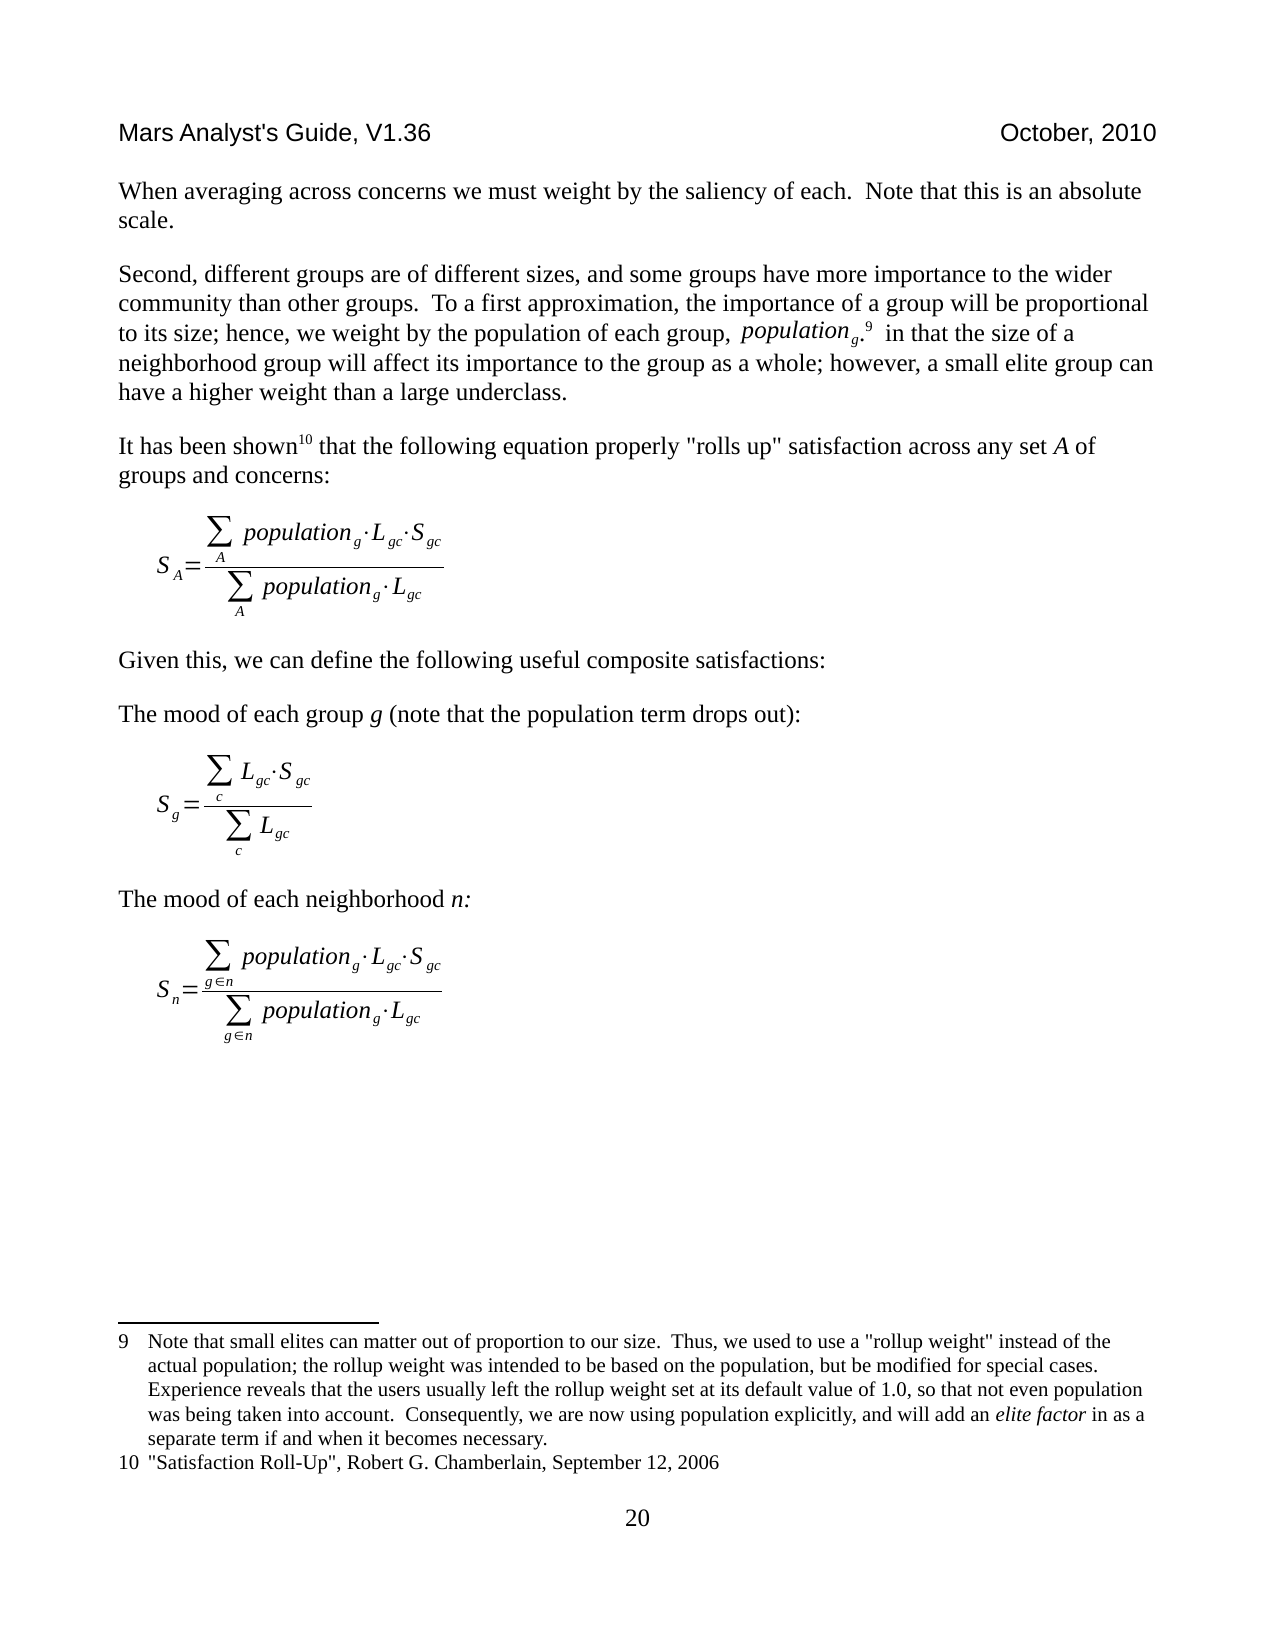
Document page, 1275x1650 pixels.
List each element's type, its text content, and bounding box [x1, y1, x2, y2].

text Note that small elites can matter out of proportion to our size. Thus, we used to use a "rollup weight" instead of the actual population; the rollup weight was intended to be based on the population, but be modified for special cases. Experience reveals that the users usually left the rollup weight set at its default value of 1.0, so that not even population was being taken into account. Consequently, we are now using population explicitly, and will add an elite factor in as a separate term if and when it becomes necessary. [118, 1329, 1157, 1449]
text It has been shown that the following equation properly "rolls up" satisfaction across any set A of groups and concerns: [118, 431, 1157, 489]
text When averaging across concerns we must weight by the saliency of each. Note that this is an absolute scale. [118, 176, 1157, 234]
text The mood of each group g (note that the population term drops out): [118, 699, 1157, 728]
text The mood of each neighborhood n: [118, 884, 1157, 913]
text "Satisfaction Roll-Up", Robert G. Chamberlain, September 12, 2006 [118, 1449, 1157, 1474]
text Second, different groups are of different sizes, and some groups have more importance to the wider community than other groups. To a first approximation, the importance of a group will be proportional to its size; hence, we weight by the population of each group, . in that the size of a neighborhood group will affect its importance to the group as a whole; however, a small elite group can have a higher weight than a large underclass. [118, 259, 1157, 406]
text Given this, we can define the following useful composite satisfactions: [118, 645, 1157, 674]
